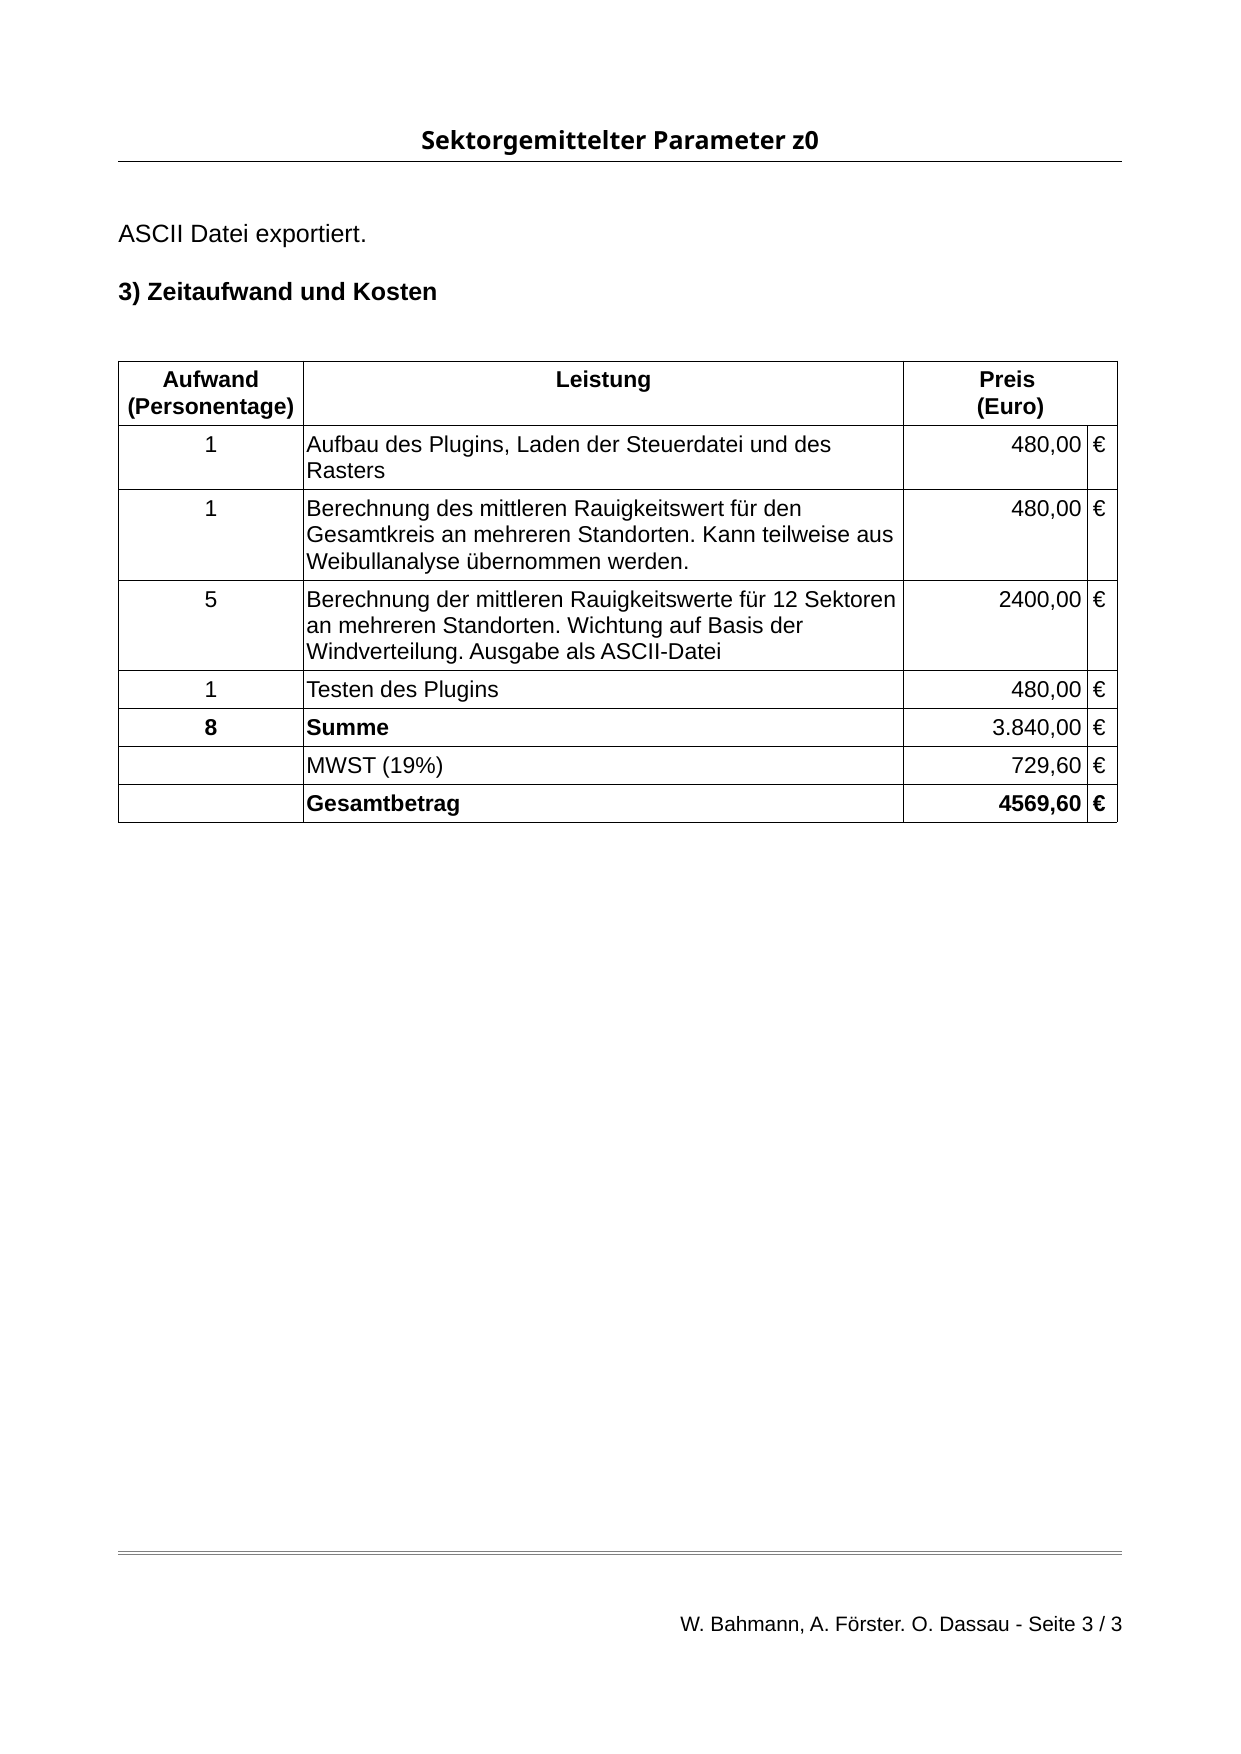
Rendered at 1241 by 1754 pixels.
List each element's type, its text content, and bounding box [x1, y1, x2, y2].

table_cell 8 [119, 709, 303, 746]
table_cell Testen des Plugins [304, 671, 903, 708]
table_cell 729,60 [904, 747, 1087, 784]
table_cell € [1088, 785, 1117, 822]
table_cell € [1088, 709, 1117, 746]
table_header Leistung [304, 362, 903, 425]
table_cell 1 [119, 671, 303, 708]
table_cell Berechnung des mittleren Rauigkeitswert für den Gesamtkreis an mehreren Standorten. Kann teilweise aus Weibullanalyse übernommen werden. [304, 490, 903, 580]
table_cell Summe [304, 709, 903, 746]
table_cell 1 [119, 426, 303, 489]
table_header Aufwand (Personentage) [119, 362, 303, 425]
table_cell [119, 785, 303, 822]
table_cell Berechnung der mittleren Rauigkeitswerte für 12 Sektoren an mehreren Standorten. Wichtung auf Basis der Windverteilung. Ausgabe als ASCII-Datei [304, 581, 903, 670]
table_cell Aufbau des Plugins, Laden der Steuerdatei und des Rasters [304, 426, 903, 489]
table_cell 2400,00 [904, 581, 1087, 670]
table_cell 3.840,00 [904, 709, 1087, 746]
text ASCII Datei exportiert. [118, 219, 1122, 248]
table_cell € [1088, 490, 1117, 580]
table_cell Gesamtbetrag [304, 785, 903, 822]
text 3) Zeitaufwand und Kosten [118, 277, 1122, 306]
table_cell € [1088, 747, 1117, 784]
table_cell 4569,60 [904, 785, 1087, 822]
table_cell € [1088, 581, 1117, 670]
table_cell MWST (19%) [304, 747, 903, 784]
table_cell [119, 747, 303, 784]
table_cell 480,00 [904, 490, 1087, 580]
table_header Preis (Euro) [904, 362, 1117, 425]
table_cell € [1088, 426, 1117, 489]
table_cell € [1088, 671, 1117, 708]
table_cell 480,00 [904, 671, 1087, 708]
table_cell 5 [119, 581, 303, 670]
table_cell 1 [119, 490, 303, 580]
table_cell 480,00 [904, 426, 1087, 489]
